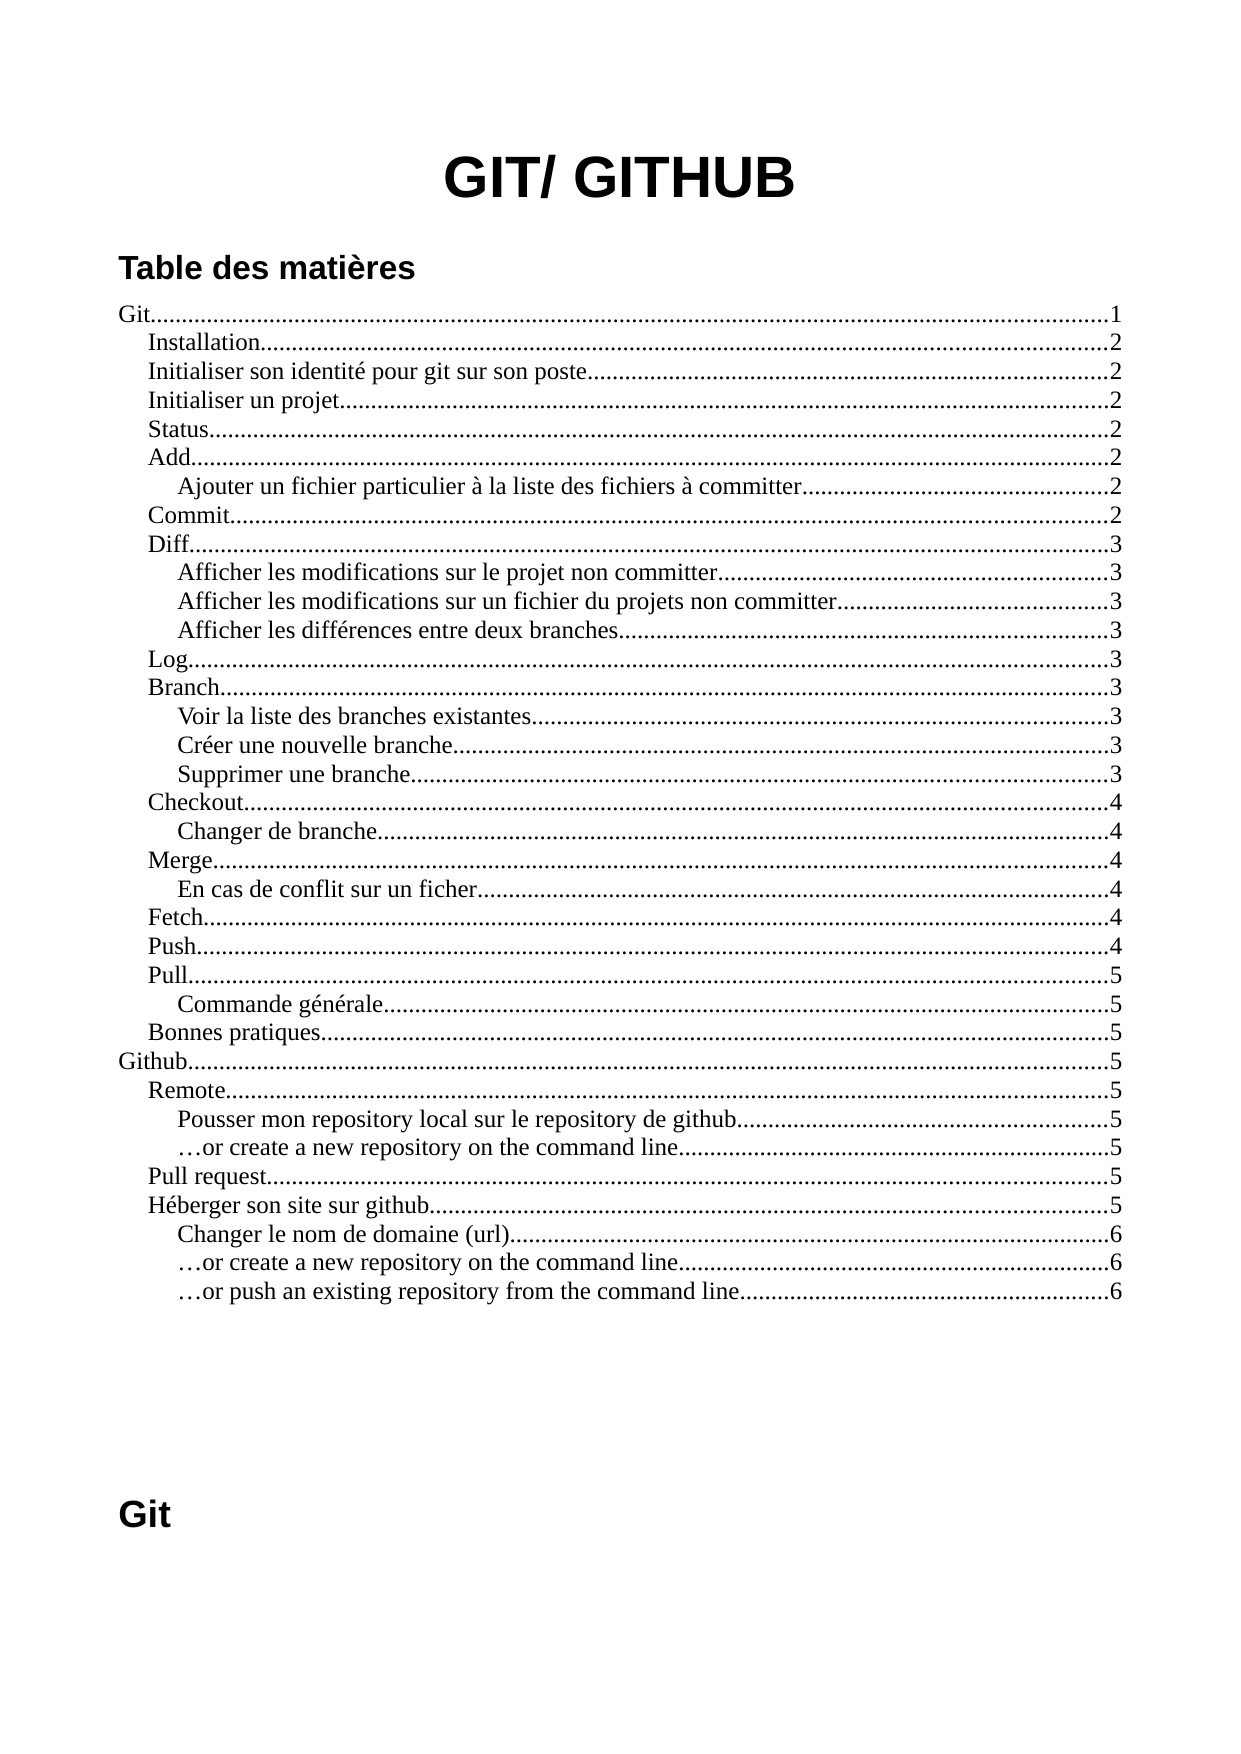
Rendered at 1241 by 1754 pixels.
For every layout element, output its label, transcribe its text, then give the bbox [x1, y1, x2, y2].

title GIT/ GITHUB [118, 143, 1122, 210]
text Initialiser son identité pour git sur son poste 2 [148, 356, 1122, 385]
text Créer une nouvelle branche 3 [177, 730, 1122, 759]
text Pull request 5 [148, 1161, 1122, 1190]
text Ajouter un fichier particulier à la liste des fichiers à committer 2 [177, 471, 1122, 500]
text Afficher les modifications sur le projet non committer 3 [177, 557, 1122, 586]
text Installation 2 [148, 327, 1122, 356]
text …or create a new repository on the command line 6 [177, 1247, 1122, 1276]
subtitle Table des matières [118, 248, 1122, 286]
text Git 1 [118, 299, 1122, 327]
text Checkout 4 [148, 787, 1122, 816]
text Branch 3 [148, 672, 1122, 701]
text Bonnes pratiques 5 [148, 1017, 1122, 1046]
text Afficher les différences entre deux branches 3 [177, 615, 1122, 644]
text Fetch 4 [148, 902, 1122, 931]
text Remote 5 [148, 1075, 1122, 1104]
text Push 4 [148, 931, 1122, 960]
text Add 2 [148, 442, 1122, 471]
text Diff 3 [148, 529, 1122, 557]
text En cas de conflit sur un ficher 4 [177, 874, 1122, 902]
text Voir la liste des branches existantes 3 [177, 701, 1122, 730]
text …or push an existing repository from the command line 6 [177, 1276, 1122, 1305]
text Afficher les modifications sur un fichier du projets non committer 3 [177, 586, 1122, 615]
text Log 3 [148, 644, 1122, 672]
text Merge 4 [148, 845, 1122, 874]
text …or create a new repository on the command line 5 [177, 1132, 1122, 1161]
text Status 2 [148, 414, 1122, 442]
subtitle Git [118, 1492, 1122, 1536]
text Commit 2 [148, 500, 1122, 529]
text Initialiser un projet 2 [148, 385, 1122, 414]
text Héberger son site sur github 5 [148, 1190, 1122, 1219]
text Commande générale 5 [177, 989, 1122, 1017]
text Pull 5 [148, 960, 1122, 989]
text Changer le nom de domaine (url) 6 [177, 1219, 1122, 1247]
text Pousser mon repository local sur le repository de github 5 [177, 1104, 1122, 1132]
text Github 5 [118, 1046, 1122, 1075]
text Supprimer une branche 3 [177, 759, 1122, 787]
text Changer de branche 4 [177, 816, 1122, 845]
